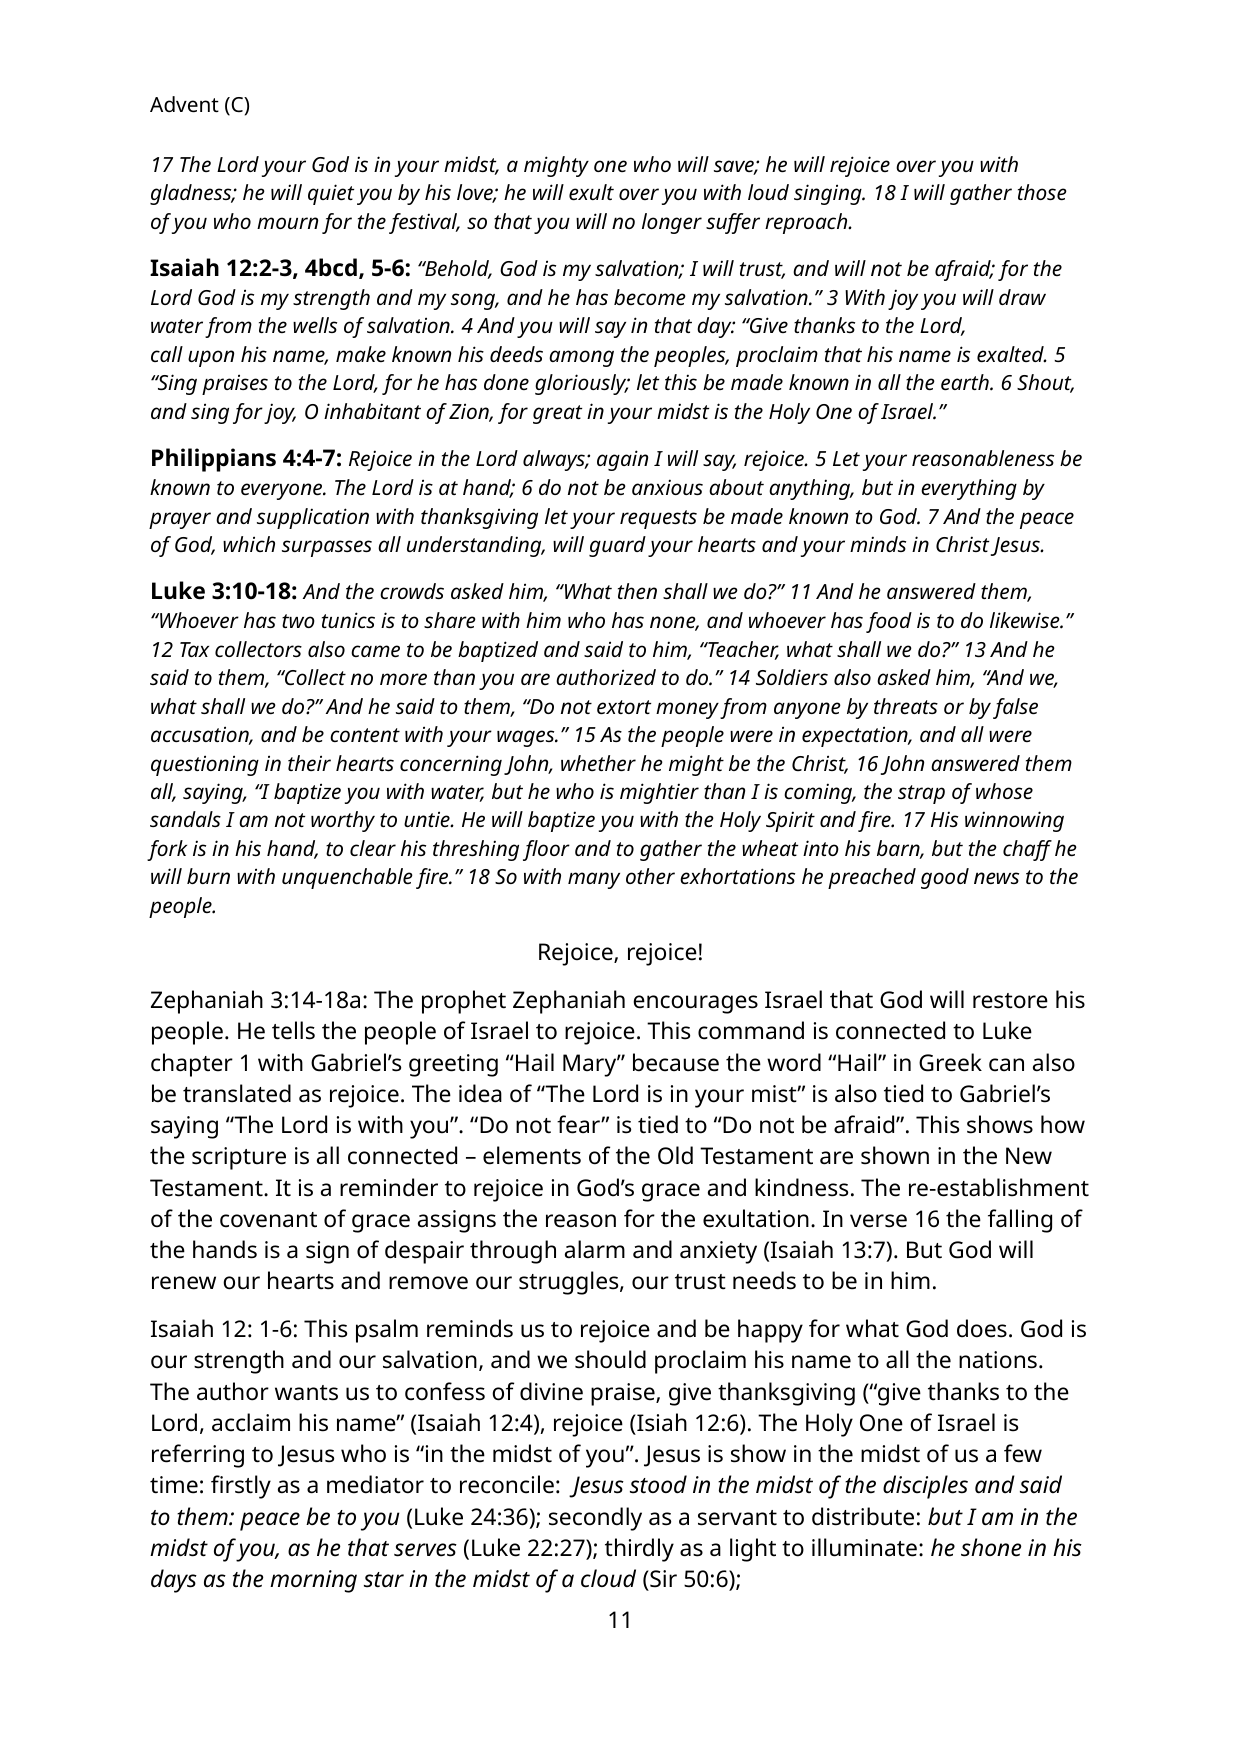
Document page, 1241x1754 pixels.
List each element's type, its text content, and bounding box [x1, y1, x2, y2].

text Philippians 4:4-7: Rejoice in the Lord always; again I will say, rejoice. 5 Let your reasonableness be known to everyone. The Lord is at hand; 6 do not be anxious about anything, but in everything by prayer and supplication with thanksgiving let your requests be made known to God. 7 And the peace of God, which surpasses all understanding, will guard your hearts and your minds in Christ Jesus. [150, 442, 1090, 559]
text Zephaniah 3:14-18a: The prophet Zephaniah encourages Israel that God will restore his people. He tells the people of Israel to rejoice. This command is connected to Luke chapter 1 with Gabriel’s greeting “Hail Mary” because the word “Hail” in Greek can also be translated as rejoice. The idea of “The Lord is in your mist” is also tied to Gabriel’s saying “The Lord is with you”. “Do not fear” is tied to “Do not be afraid”. This shows how the scripture is all connected – elements of the Old Testament are shown in the New Testament. It is a reminder to rejoice in God’s grace and kindness. The re-establishment of the covenant of grace assigns the reason for the exultation. In verse 16 the falling of the hands is a sign of despair through alarm and anxiety (Isaiah 13:7). But God will renew our hearts and remove our struggles, our trust needs to be in him. [150, 984, 1090, 1296]
text Rejoice, rejoice! [150, 936, 1090, 967]
text Luke 3:10-18: And the crowds asked him, “What then shall we do?” 11 And he answered them, “Whoever has two tunics is to share with him who has none, and whoever has food is to do likewise.” 12 Tax collectors also came to be baptized and said to him, “Teacher, what shall we do?” 13 And he said to them, “Collect no more than you are authorized to do.” 14 Soldiers also asked him, “And we, what shall we do?” And he said to them, “Do not extort money from anyone by threats or by false accusation, and be content with your wages.” 15 As the people were in expectation, and all were questioning in their hearts concerning John, whether he might be the Christ, 16 John answered them all, saying, “I baptize you with water, but he who is mightier than I is coming, the strap of whose sandals I am not worthy to untie. He will baptize you with the Holy Spirit and fire. 17 His winnowing fork is in his hand, to clear his threshing floor and to gather the wheat into his barn, but the chaff he will burn with unquenchable fire.” 18 So with many other exhortations he preached good news to the people. [150, 575, 1090, 919]
text 17 The Lord your God is in your midst, a mighty one who will save; he will rejoice over you with gladness; he will quiet you by his love; he will exult over you with loud singing. 18 I will gather those of you who mourn for the festival, so that you will no longer suffer reproach. [150, 150, 1090, 235]
text Isaiah 12:2-3, 4bcd, 5-6: “Behold, God is my salvation; I will trust, and will not be afraid; for the Lord God is my strength and my song, and he has become my salvation.” 3 With joy you will draw water from the wells of salvation. 4 And you will say in that day: “Give thanks to the Lord, call upon his name, make known his deeds among the peoples, proclaim that his name is exalted. 5 “Sing praises to the Lord, for he has done gloriously; let this be made known in all the earth. 6 Shout, and sing for joy, O inhabitant of Zion, for great in your midst is the Holy One of Israel.” [150, 252, 1090, 425]
text Isaiah 12: 1-6: This psalm reminds us to rejoice and be happy for what God does. God is our strength and our salvation, and we should proclaim his name to all the nations. The author wants us to confess of divine praise, give thanksgiving (“give thanks to the Lord, acclaim his name” (Isaiah 12:4), rejoice (Isiah 12:6). The Holy One of Israel is referring to Jesus who is “in the midst of you”. Jesus is show in the midst of us a few time: firstly as a mediator to reconcile: Jesus stood in the midst of the disciples and said to them: peace be to you (Luke 24:36); secondly as a servant to distribute: but I am in the midst of you, as he that serves (Luke 22:27); thirdly as a light to illuminate: he shone in his days as the morning star in the midst of a cloud (Sir 50:6); [150, 1313, 1090, 1594]
